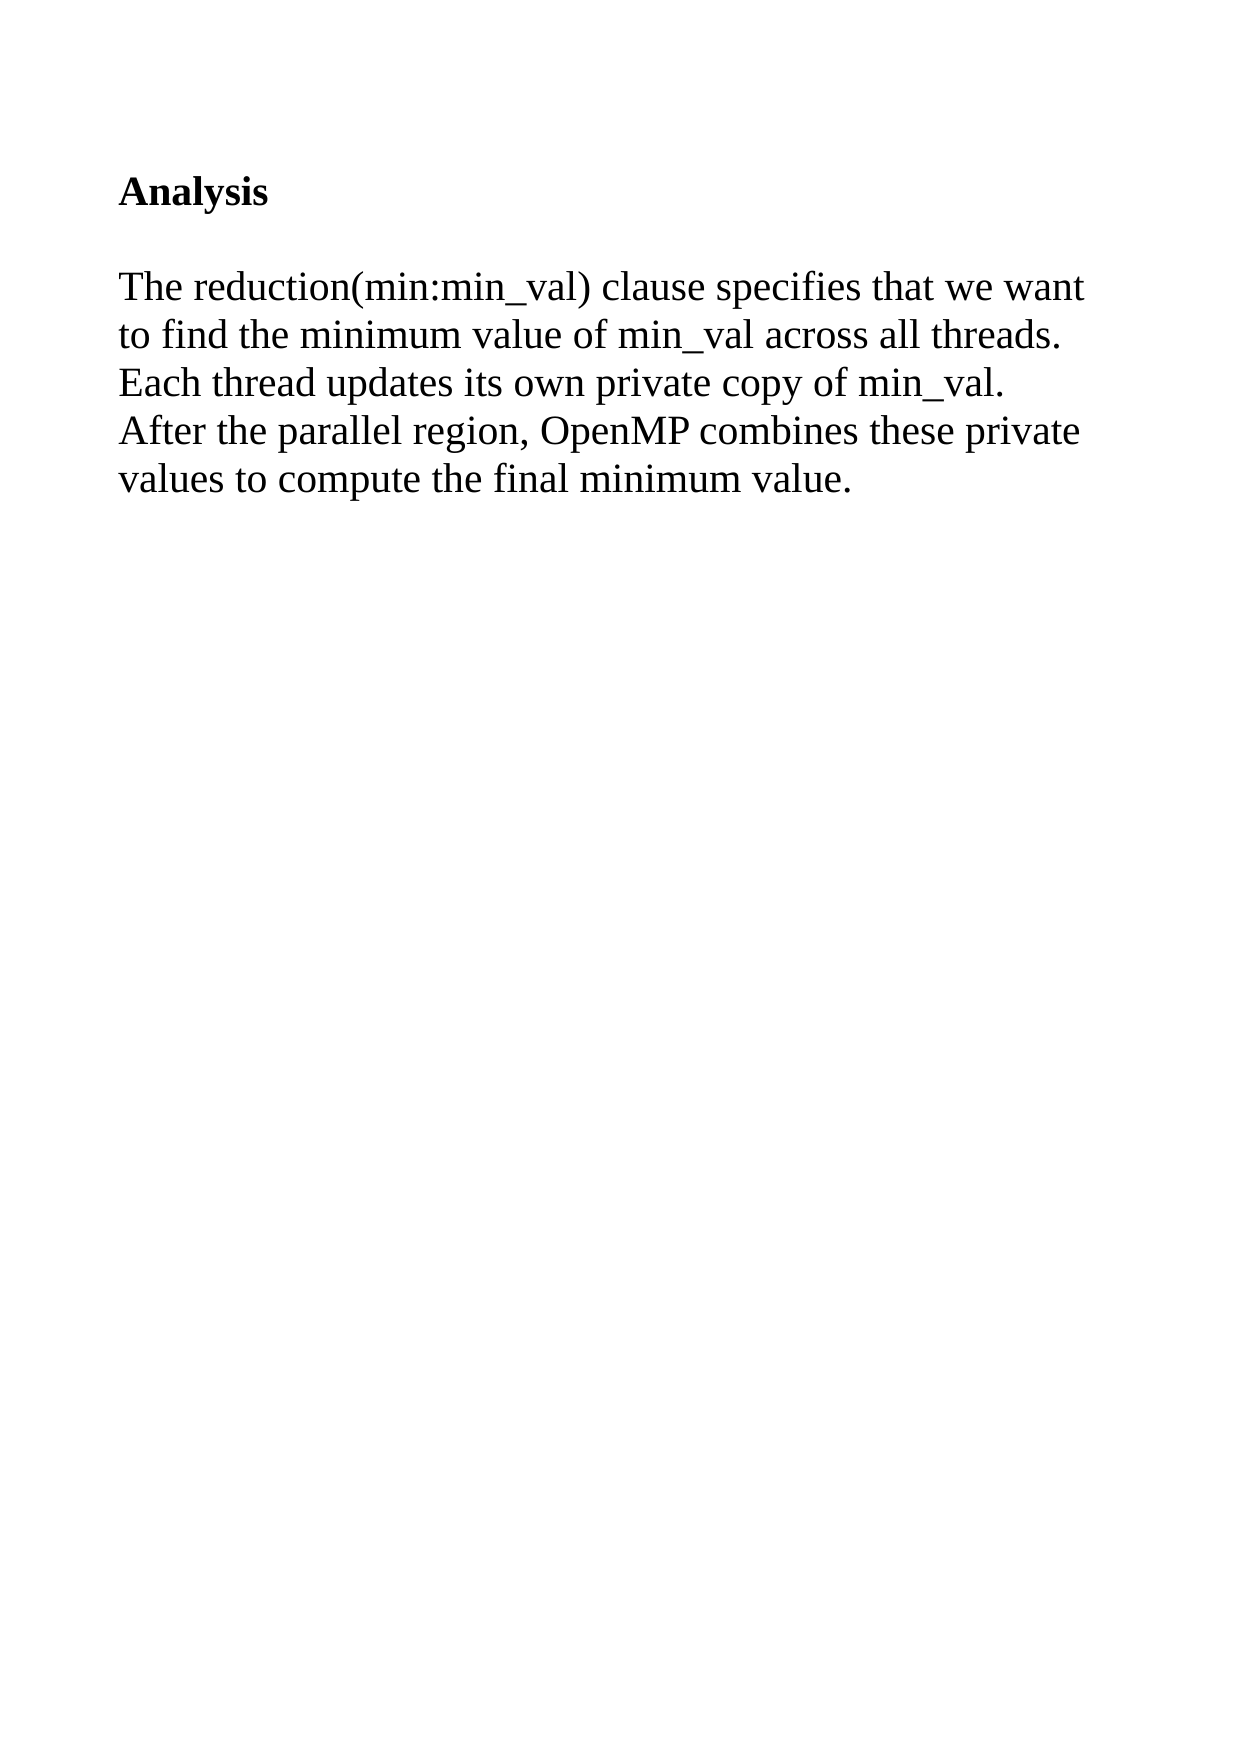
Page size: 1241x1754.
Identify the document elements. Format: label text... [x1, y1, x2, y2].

text Each thread updates its own private copy of min_val. [118, 358, 1122, 406]
text After the parallel region, OpenMP combines these private values to compute the final minimum value. [118, 406, 1122, 501]
text Analysis [118, 166, 1122, 214]
text The reduction(min:min_val) clause specifies that we want to find the minimum value of min_val across all threads. [118, 262, 1122, 358]
